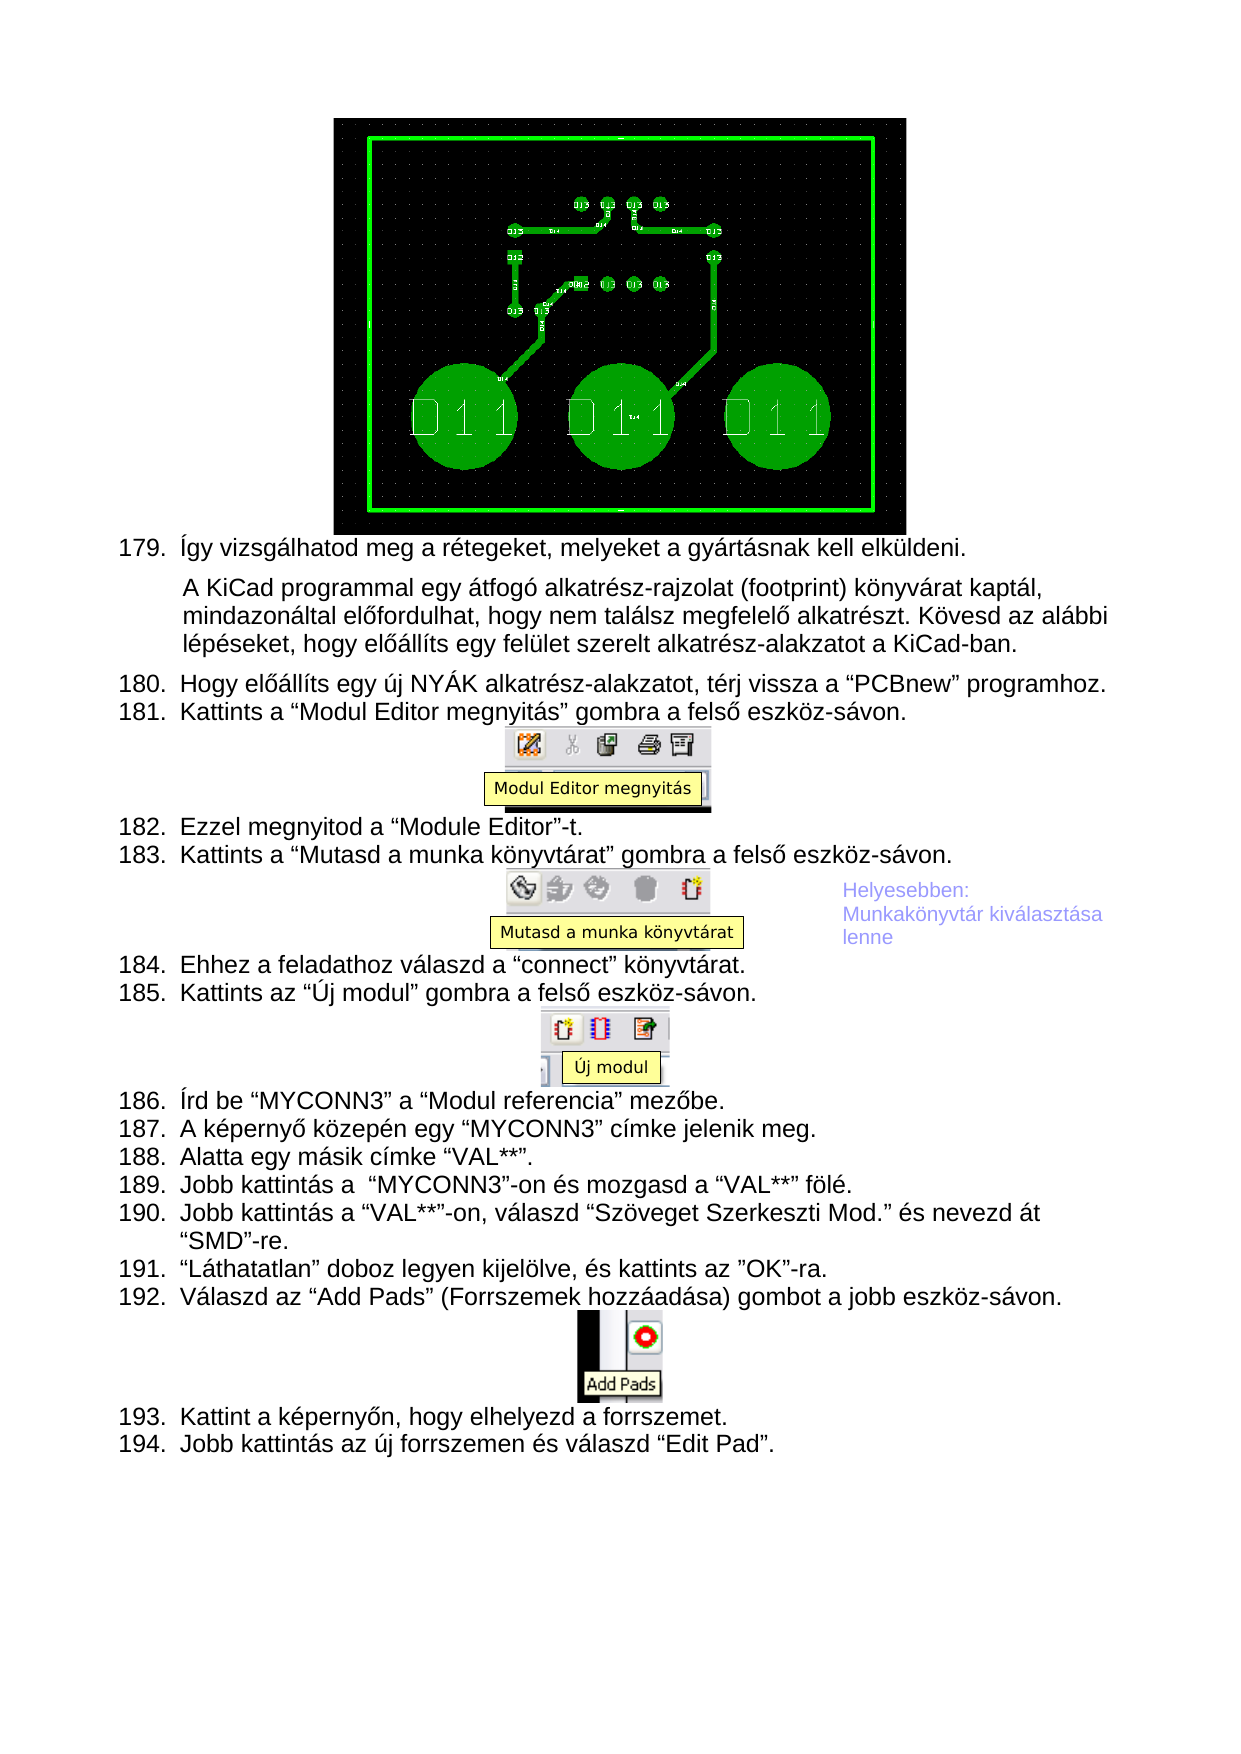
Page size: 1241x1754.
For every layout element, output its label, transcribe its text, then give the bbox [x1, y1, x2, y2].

list Kattints az “Új modul” gombra a felső eszköz-sávon. [118, 979, 1122, 1007]
text A KiCad programmal egy átfogó alkatrész-rajzolat (footprint) könyvárat kaptál, mindazonáltal előfordulhat, hogy nem találsz megfelelő alkatrészt. Kövesd az alábbi lépéseket, hogy előállíts egy felület szerelt alkatrész-alakzatot a KiCad-ban. [182, 574, 1122, 658]
list Hogy előállíts egy új NYÁK alkatrész-alakzatot, térj vissza a “PCBnew” programhoz. [118, 669, 1122, 697]
list Így vizsgálhatod meg a rétegeket, melyeket a gyártásnak kell elküldeni. [118, 118, 1122, 562]
list Kattints a “Modul Editor megnyitás” gombra a felső eszköz-sávon. [118, 697, 1122, 725]
list Alatta egy másik címke “VAL**”. [118, 1143, 1122, 1171]
list Válaszd az “Add Pads” (Forrszemek hozzáadása) gombot a jobb eszköz-sávon. [118, 1283, 1122, 1311]
list Kattints a “Mutasd a munka könyvtárat” gombra a felső eszköz-sávon. [118, 840, 1122, 868]
list Írd be “MYCONN3” a “Modul referencia” mezőbe. [118, 1007, 1122, 1115]
list A képernyő közepén egy “MYCONN3” címke jelenik meg. [118, 1115, 1122, 1143]
list Jobb kattintás az új forrszemen és válaszd “Edit Pad”. [118, 1430, 1122, 1458]
list Jobb kattintás a “MYCONN3”-on és mozgasd a “VAL**” fölé. [118, 1171, 1122, 1199]
list Kattint a képernyőn, hogy elhelyezd a forrszemet. [118, 1311, 1122, 1430]
list “Láthatatlan” doboz legyen kijelölve, és kattints az ”OK”-ra. [118, 1255, 1122, 1283]
list Ehhez a feladathoz válaszd a “connect” könyvtárat. [118, 868, 1122, 979]
list Ezzel megnyitod a “Module Editor”-t. [118, 725, 1122, 840]
list Jobb kattintás a “VAL**”-on, válaszd “Szöveget Szerkeszti Mod.” és nevezd át “SMD”-re. [118, 1199, 1122, 1255]
